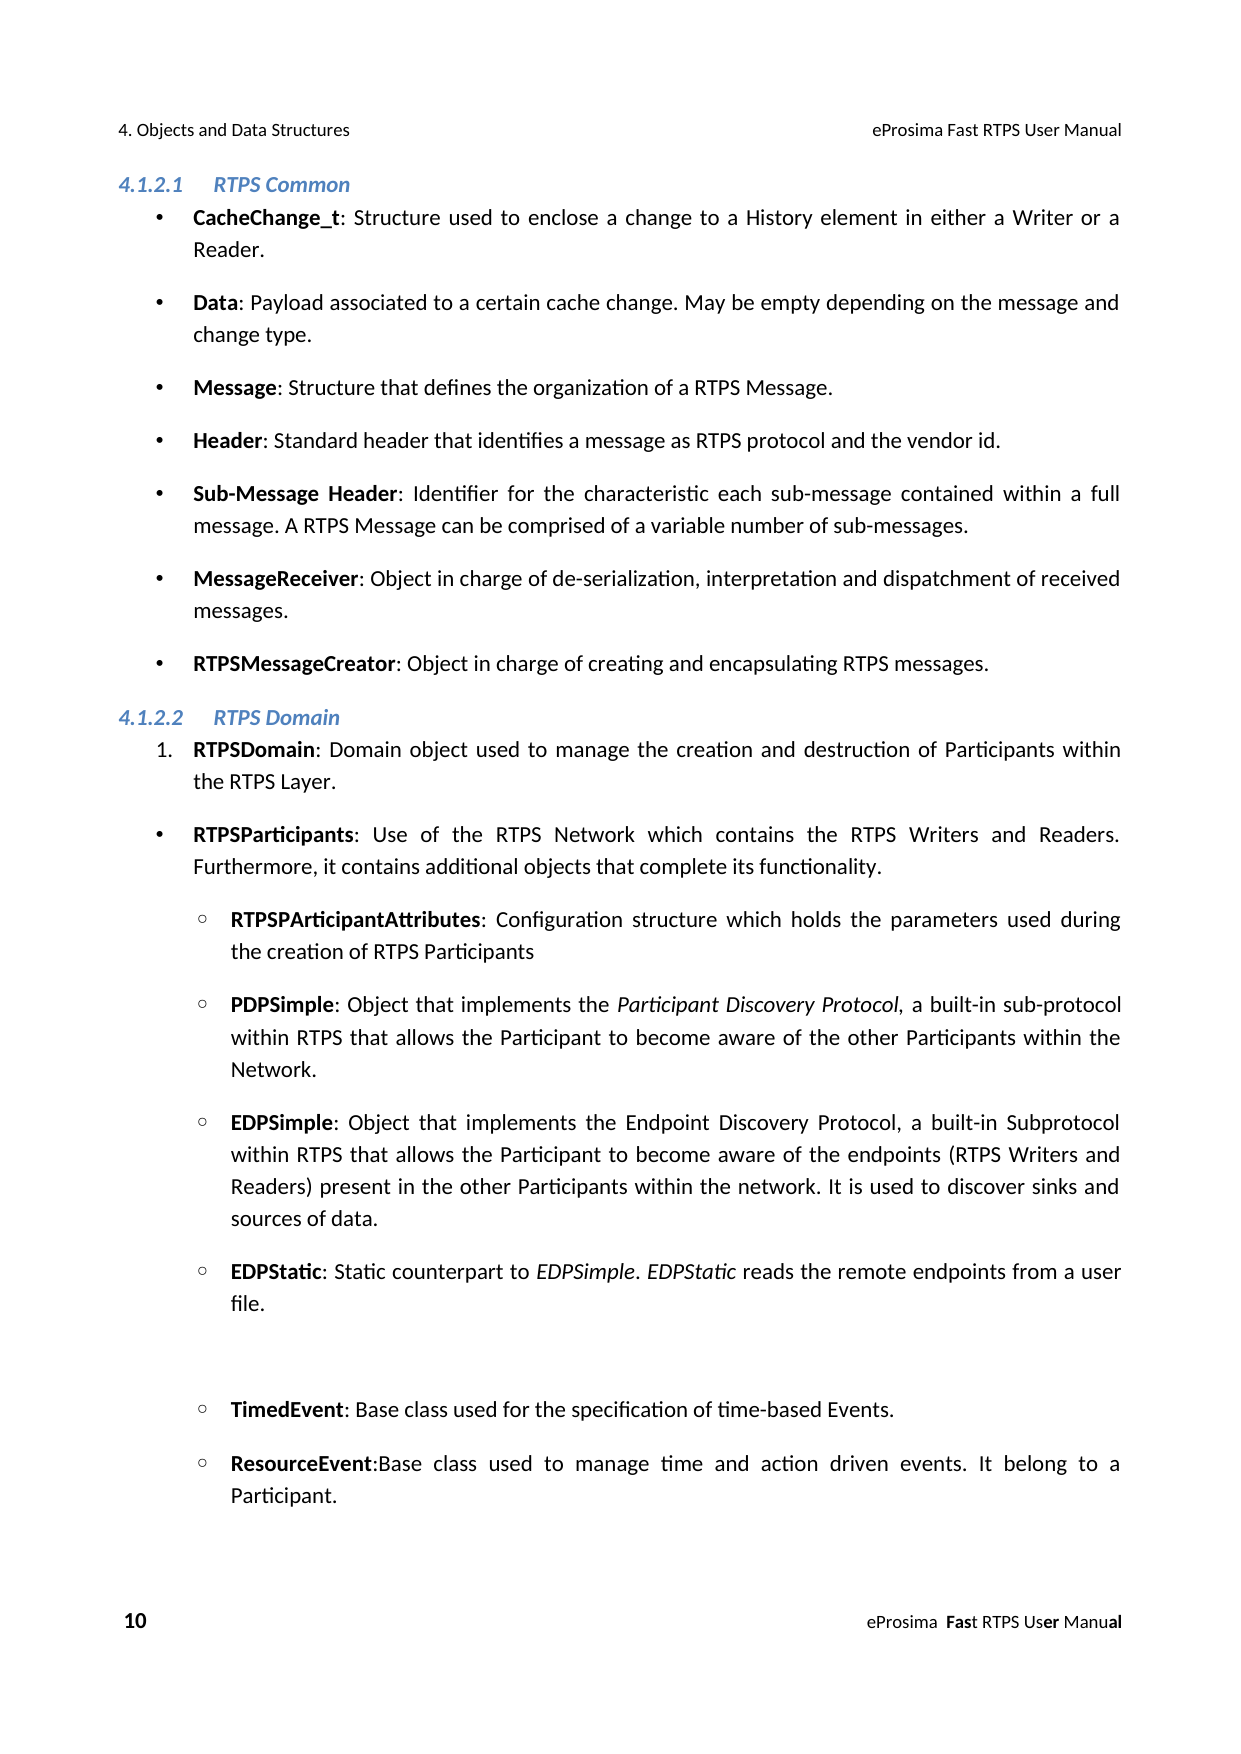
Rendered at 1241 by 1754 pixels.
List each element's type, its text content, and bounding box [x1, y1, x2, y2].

list ResourceEvent:Base class used to manage time and action driven events. It belong to a Participant. [193, 1449, 1122, 1509]
list Data: Payload associated to a certain cache change. May be empty depending on the message and change type. [156, 288, 1122, 348]
list Header: Standard header that identifies a message as RTPS protocol and the vendor id. [156, 426, 1122, 454]
list RTPSPArticipantAttributes: Configuration structure which holds the parameters used during the creation of RTPS Participants [193, 905, 1122, 965]
subtitle RTPS Common [118, 171, 1122, 198]
list PDPSimple: Object that implements the Participant Discovery Protocol, a built-in sub-protocol within RTPS that allows the Participant to become aware of the other Participants within the Network. [193, 990, 1122, 1083]
list TimedEvent: Base class used for the specification of time-based Events. [193, 1396, 1122, 1424]
list EDPSimple: Object that implements the Endpoint Discovery Protocol, a built-in Subprotocol within RTPS that allows the Participant to become aware of the endpoints (RTPS Writers and Readers) present in the other Participants within the network. It is used to discover sinks and sources of data. [193, 1108, 1122, 1232]
list Message: Structure that defines the organization of a RTPS Message. [156, 373, 1122, 401]
subtitle RTPS Domain [118, 703, 1122, 731]
list Sub-Message Header: Identifier for the characteristic each sub-message contained within a full message. A RTPS Message can be comprised of a variable number of sub-messages. [156, 479, 1122, 539]
list CacheChange_t: Structure used to enclose a change to a History element in either a Writer or a Reader. [156, 203, 1122, 263]
list EDPStatic: Static counterpart to EDPSimple. EDPStatic reads the remote endpoints from a user file. [193, 1257, 1122, 1318]
list RTPSDomain: Domain object used to manage the creation and destruction of Participants within the RTPS Layer. [156, 735, 1122, 795]
list MessageReceiver: Object in charge of de-serialization, interpretation and dispatchment of received messages. [156, 564, 1122, 624]
list RTPSParticipants: Use of the RTPS Network which contains the RTPS Writers and Readers. Furthermore, it contains additional objects that complete its functionality. [156, 820, 1122, 880]
list RTPSMessageCreator: Object in charge of creating and encapsulating RTPS messages. [156, 649, 1122, 678]
